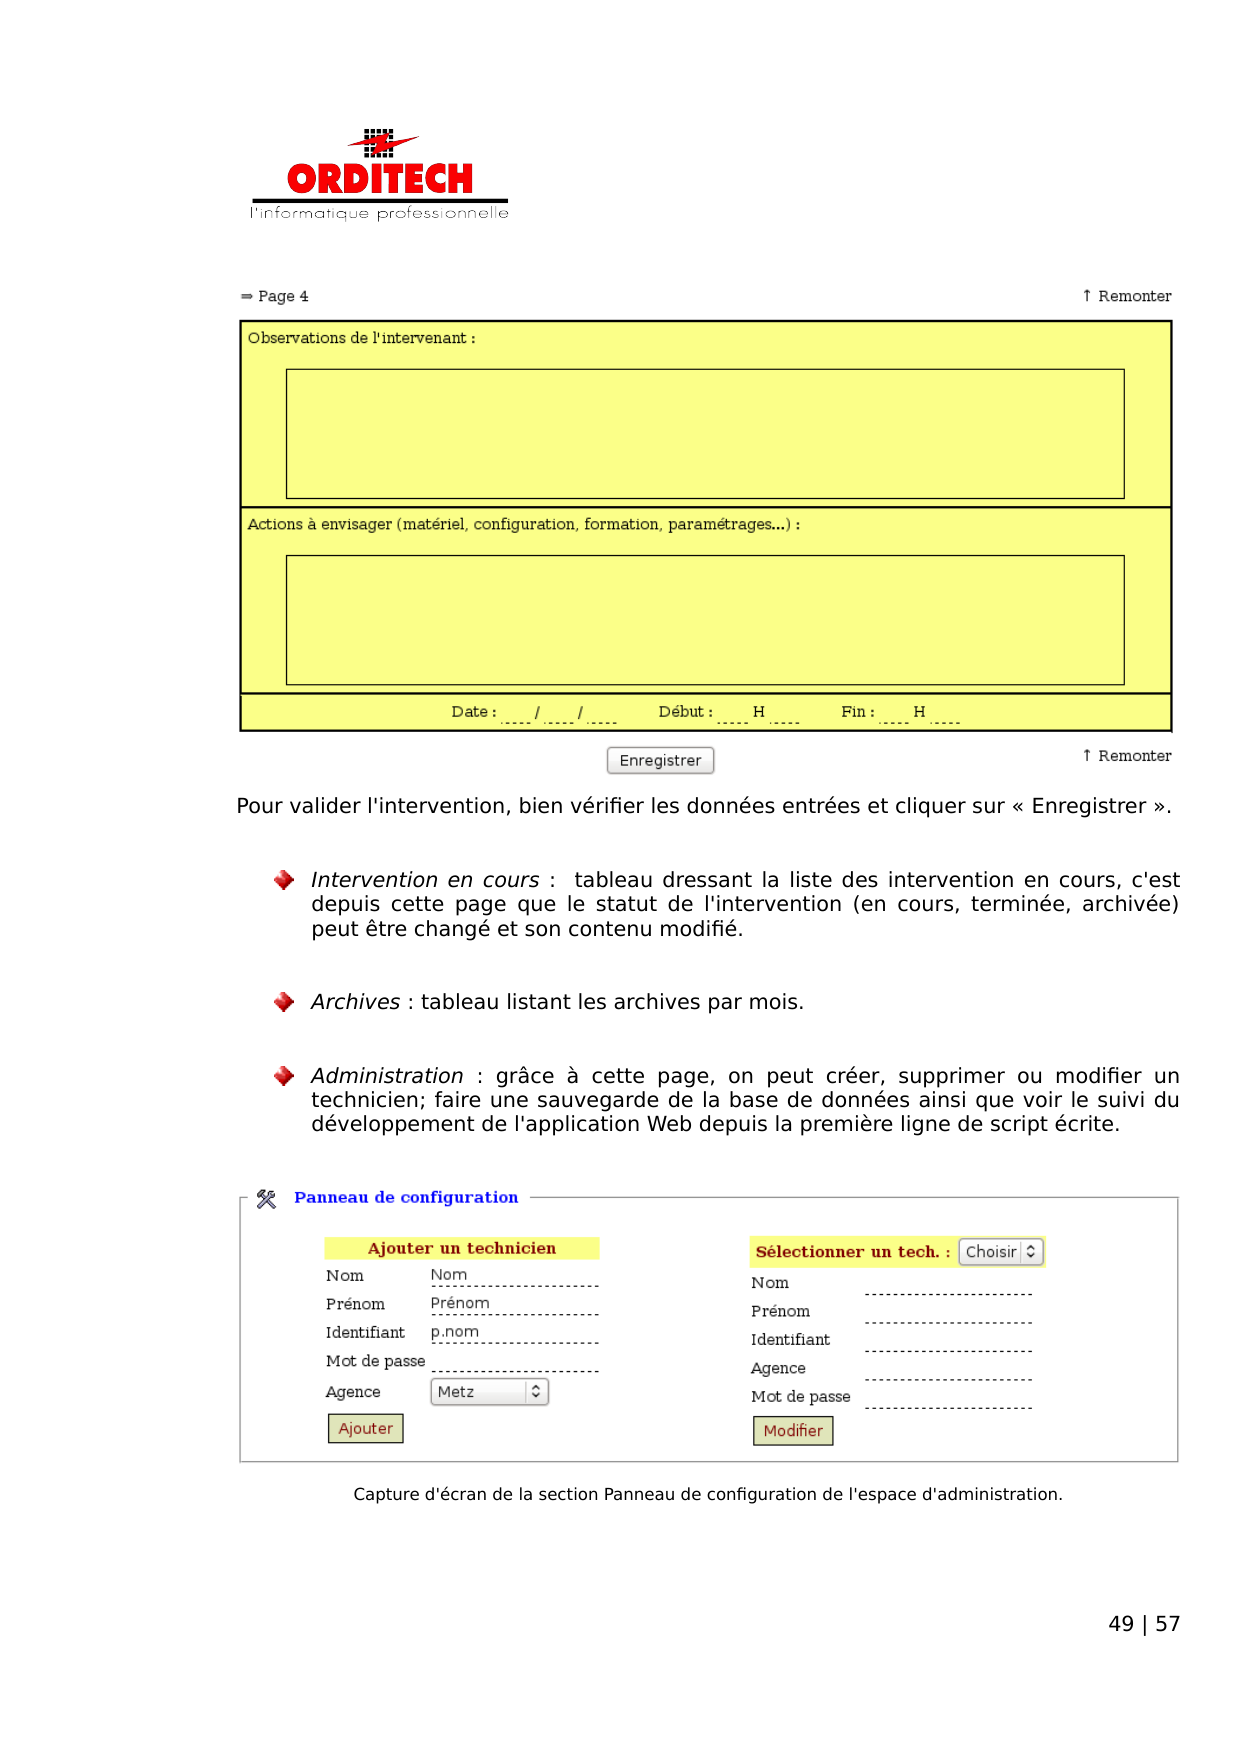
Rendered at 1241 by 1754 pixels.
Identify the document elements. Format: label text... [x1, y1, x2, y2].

picture [236, 118, 527, 232]
list Archives : tableau listant les archives par mois. [274, 990, 1181, 1014]
list Administration : grâce à cette page, on peut créer, supprimer ou modifier un technicien; faire une sauvegarde de la base de données ainsi que voir le suivi du développement de l'application Web depuis la première ligne de script écrite. [274, 1064, 1181, 1136]
picture [274, 1066, 294, 1086]
picture [274, 992, 294, 1012]
picture [236, 285, 1182, 782]
list Intervention en cours : tableau dressant la liste des intervention en cours, c'est depuis cette page que le statut de l'intervention (en cours, terminée, archivée) peut être changé et son contenu modifié. [274, 868, 1181, 941]
picture [236, 1185, 1182, 1473]
text Capture d'écran de la section Panneau de configuration de l'espace d'administration. [236, 1485, 1181, 1504]
picture [274, 870, 294, 890]
text Pour valider l'intervention, bien vérifier les données entrées et cliquer sur « Enregistrer ». [236, 794, 1181, 819]
